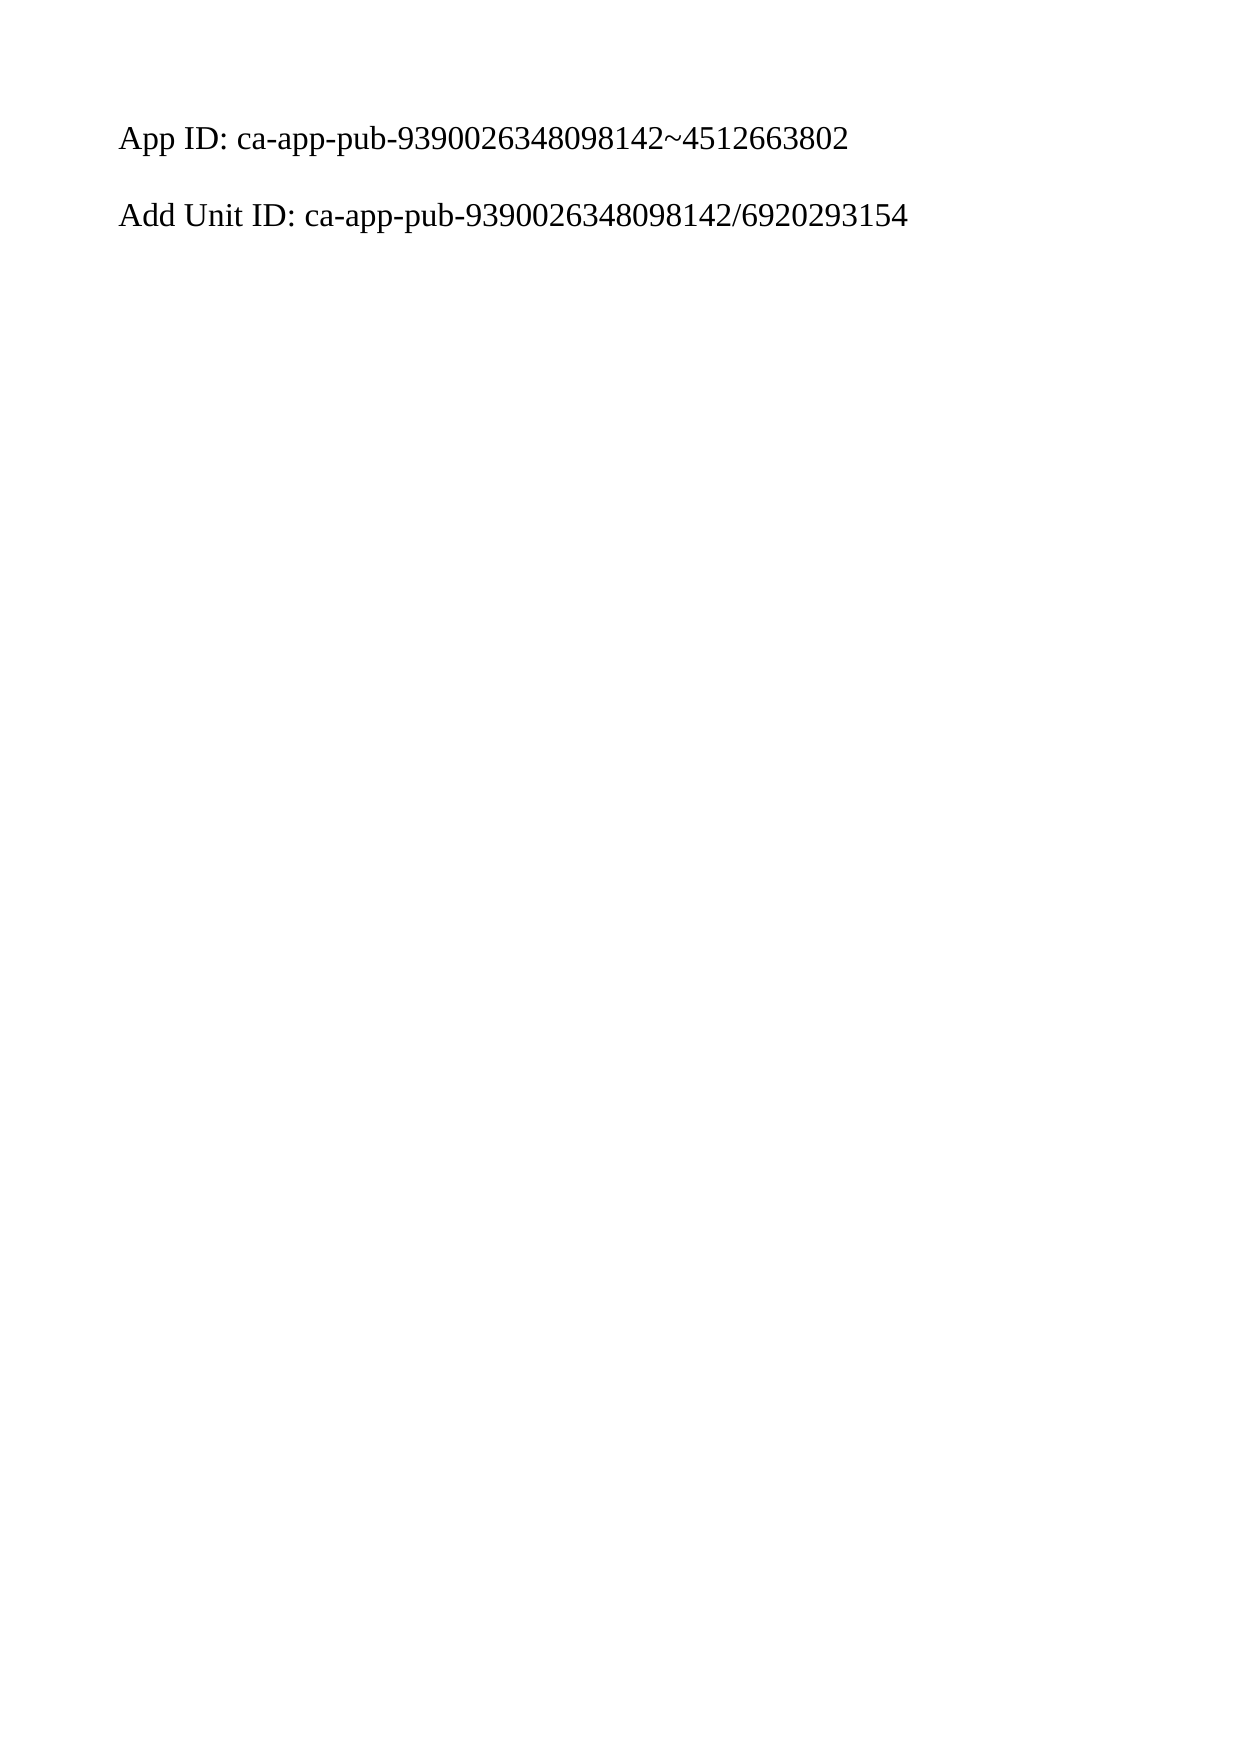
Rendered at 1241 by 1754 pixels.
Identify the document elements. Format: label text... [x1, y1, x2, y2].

text Add Unit ID: ca-app-pub-9390026348098142/6920293154 [118, 195, 1122, 233]
text App ID: ca-app-pub-9390026348098142~4512663802 [118, 118, 1122, 156]
